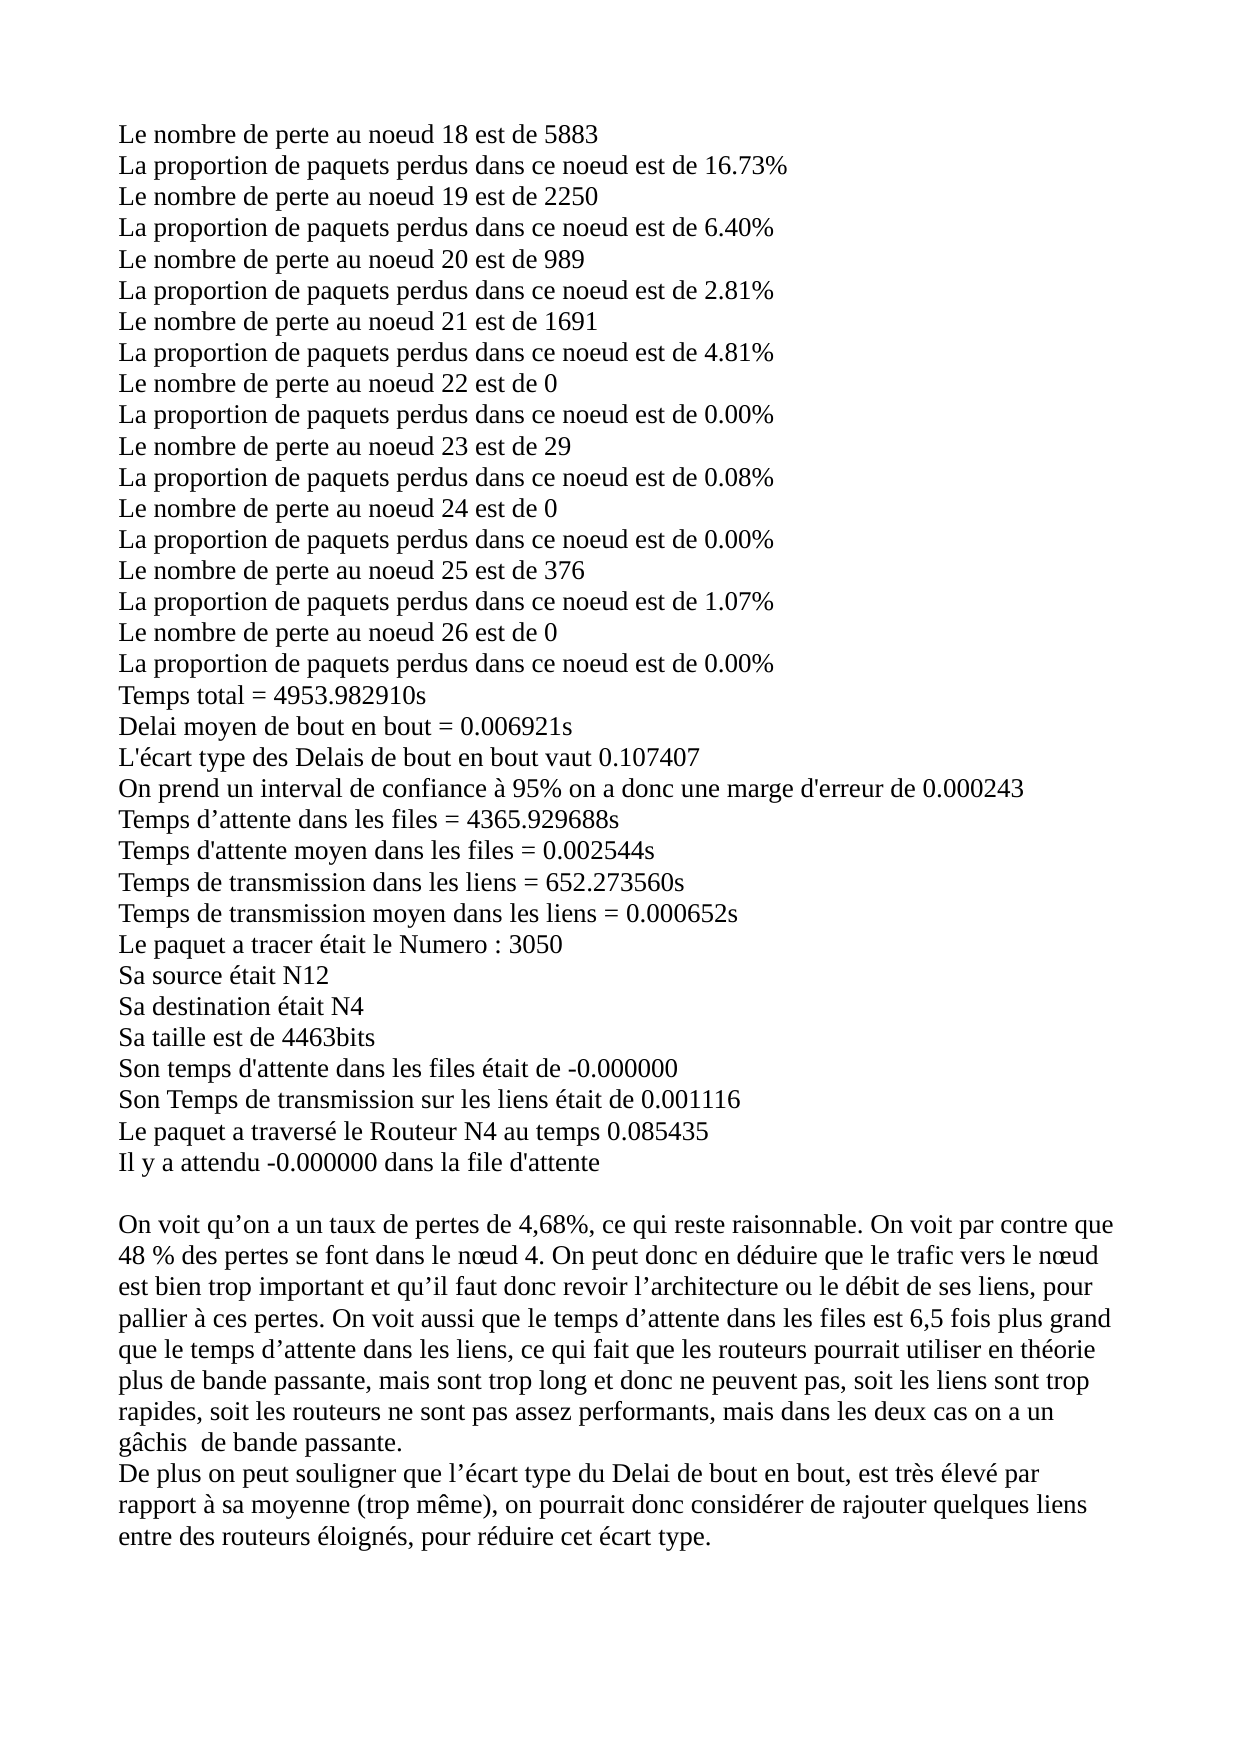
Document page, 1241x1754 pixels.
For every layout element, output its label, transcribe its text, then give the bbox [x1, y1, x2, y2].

text Temps d'attente moyen dans les files = 0.002544s [118, 834, 1122, 866]
text La proportion de paquets perdus dans ce noeud est de 16.73% [118, 149, 1122, 180]
text Le nombre de perte au noeud 23 est de 29 [118, 429, 1122, 461]
text Le nombre de perte au noeud 19 est de 2250 [118, 180, 1122, 212]
text La proportion de paquets perdus dans ce noeud est de 0.00% [118, 398, 1122, 429]
text La proportion de paquets perdus dans ce noeud est de 2.81% [118, 274, 1122, 305]
text La proportion de paquets perdus dans ce noeud est de 1.07% [118, 585, 1122, 616]
text Le nombre de perte au noeud 22 est de 0 [118, 367, 1122, 398]
text Sa taille est de 4463bits [118, 1021, 1122, 1052]
text Le paquet a traversé le Routeur N4 au temps 0.085435 [118, 1115, 1122, 1146]
text Temps de transmission moyen dans les liens = 0.000652s [118, 897, 1122, 928]
text La proportion de paquets perdus dans ce noeud est de 4.81% [118, 336, 1122, 367]
text Le nombre de perte au noeud 21 est de 1691 [118, 305, 1122, 336]
text Son Temps de transmission sur les liens était de 0.001116 [118, 1084, 1122, 1115]
text Le nombre de perte au noeud 26 est de 0 [118, 616, 1122, 648]
text Sa destination était N4 [118, 990, 1122, 1021]
text La proportion de paquets perdus dans ce noeud est de 6.40% [118, 212, 1122, 243]
text Son temps d'attente dans les files était de -0.000000 [118, 1052, 1122, 1084]
text Le nombre de perte au noeud 24 est de 0 [118, 492, 1122, 523]
text Sa source était N12 [118, 959, 1122, 990]
text Le nombre de perte au noeud 25 est de 376 [118, 554, 1122, 585]
text La proportion de paquets perdus dans ce noeud est de 0.00% [118, 523, 1122, 554]
text La proportion de paquets perdus dans ce noeud est de 0.08% [118, 461, 1122, 492]
text Le nombre de perte au noeud 18 est de 5883 [118, 118, 1122, 149]
text Le paquet a tracer était le Numero : 3050 [118, 928, 1122, 959]
text L'écart type des Delais de bout en bout vaut 0.107407 [118, 741, 1122, 772]
text Il y a attendu -0.000000 dans la file d'attente [118, 1146, 1122, 1177]
text Delai moyen de bout en bout = 0.006921s [118, 710, 1122, 741]
text De plus on peut souligner que l’écart type du Delai de bout en bout, est très élevé par rapport à sa moyenne (trop même), on pourrait donc considérer de rajouter quelques liens entre des routeurs éloignés, pour réduire cet écart type. [118, 1457, 1122, 1551]
text La proportion de paquets perdus dans ce noeud est de 0.00% [118, 648, 1122, 679]
text Temps d’attente dans les files = 4365.929688s [118, 803, 1122, 834]
text Temps total = 4953.982910s [118, 679, 1122, 710]
text On voit qu’on a un taux de pertes de 4,68%, ce qui reste raisonnable. On voit par contre que 48 % des pertes se font dans le nœud 4. On peut donc en déduire que le trafic vers le nœud est bien trop important et qu’il faut donc revoir l’architecture ou le débit de ses liens, pour pallier à ces pertes. On voit aussi que le temps d’attente dans les files est 6,5 fois plus grand que le temps d’attente dans les liens, ce qui fait que les routeurs pourrait utiliser en théorie plus de bande passante, mais sont trop long et donc ne peuvent pas, soit les liens sont trop rapides, soit les routeurs ne sont pas assez performants, mais dans les deux cas on a un gâchis de bande passante. [118, 1208, 1122, 1457]
text Le nombre de perte au noeud 20 est de 989 [118, 243, 1122, 274]
text On prend un interval de confiance à 95% on a donc une marge d'erreur de 0.000243 [118, 772, 1122, 803]
text Temps de transmission dans les liens = 652.273560s [118, 866, 1122, 897]
